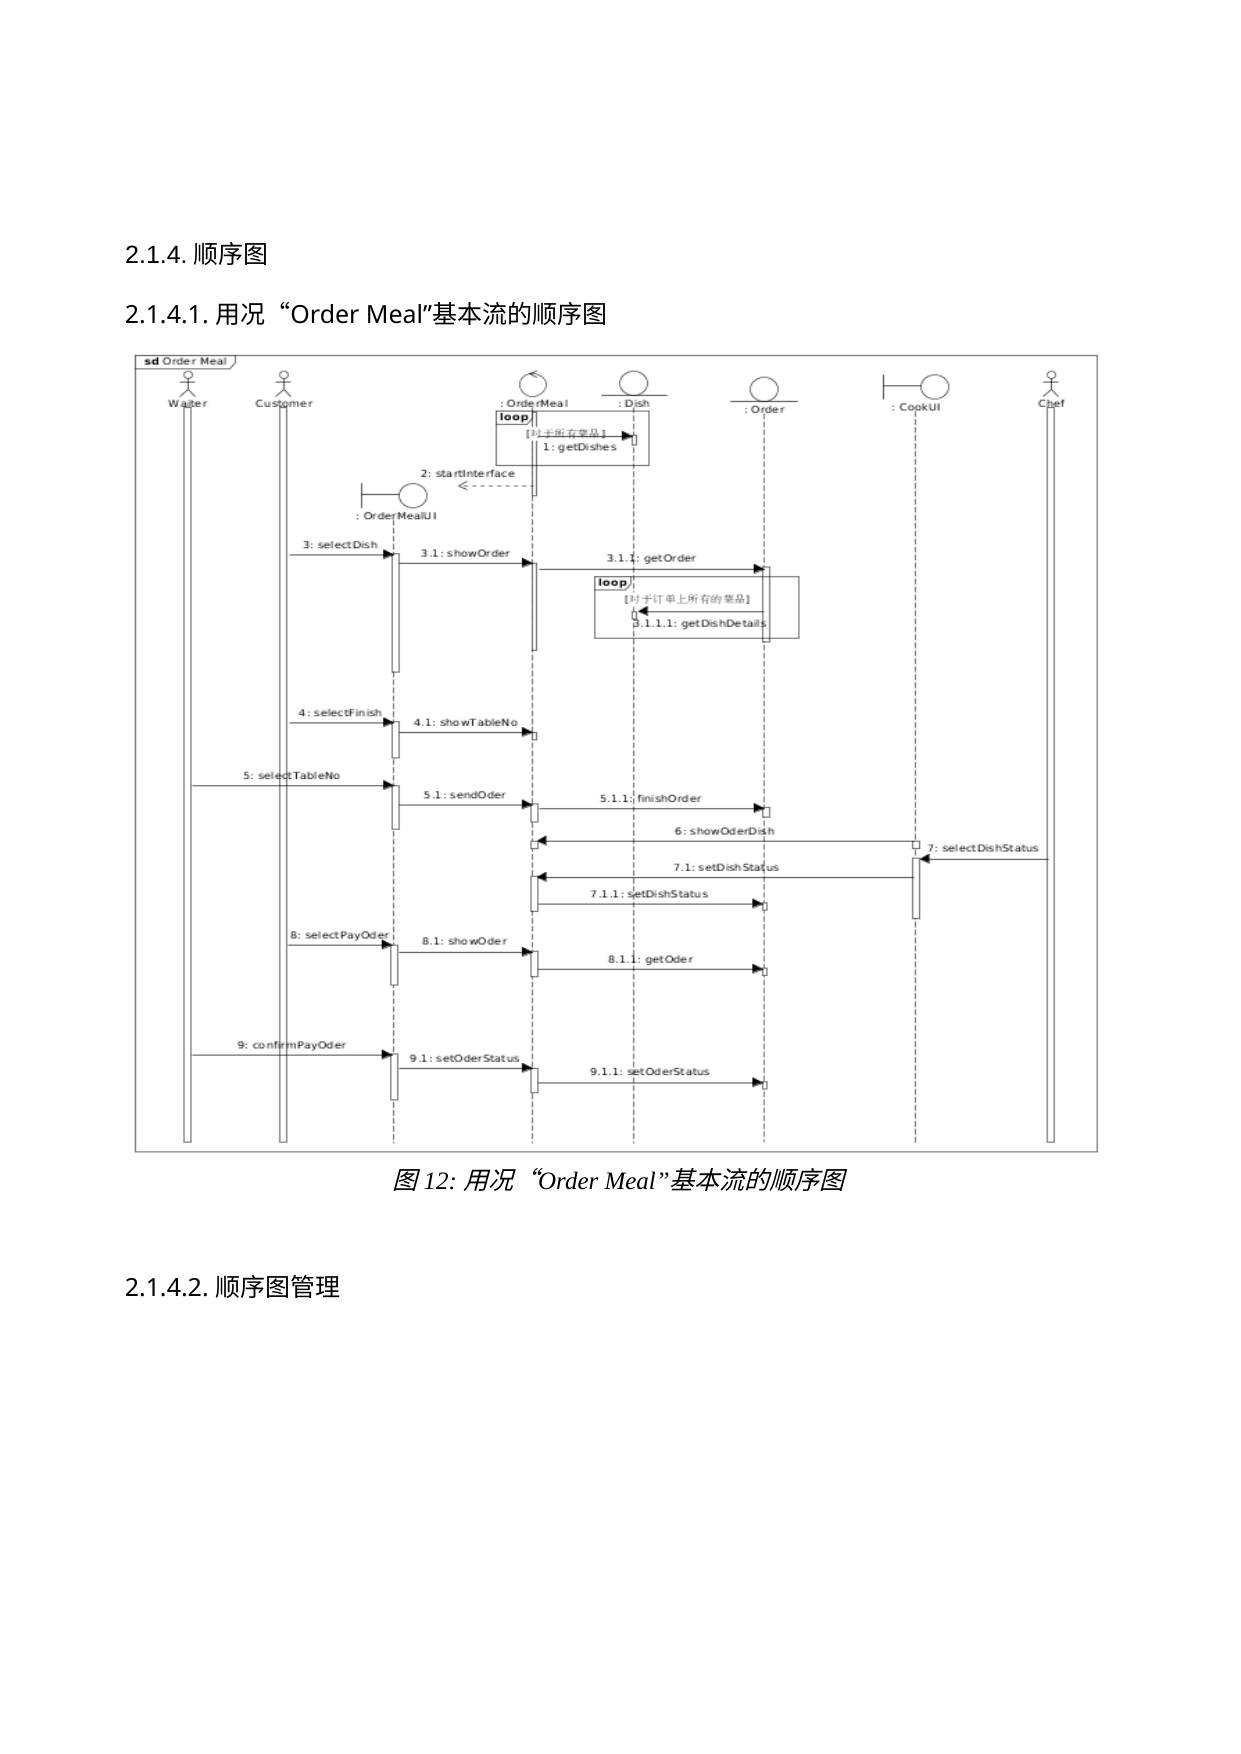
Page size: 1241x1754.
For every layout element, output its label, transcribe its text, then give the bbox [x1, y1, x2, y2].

subtitle 用况“Order Meal”基本流的顺序图 [118, 294, 1122, 330]
text 图 12: 用况“Order Meal”基本流的顺序图 [118, 350, 1122, 1197]
picture [128, 350, 1112, 1161]
subtitle 顺序图 [118, 234, 1122, 271]
subtitle 顺序图管理 [118, 1267, 1122, 1303]
